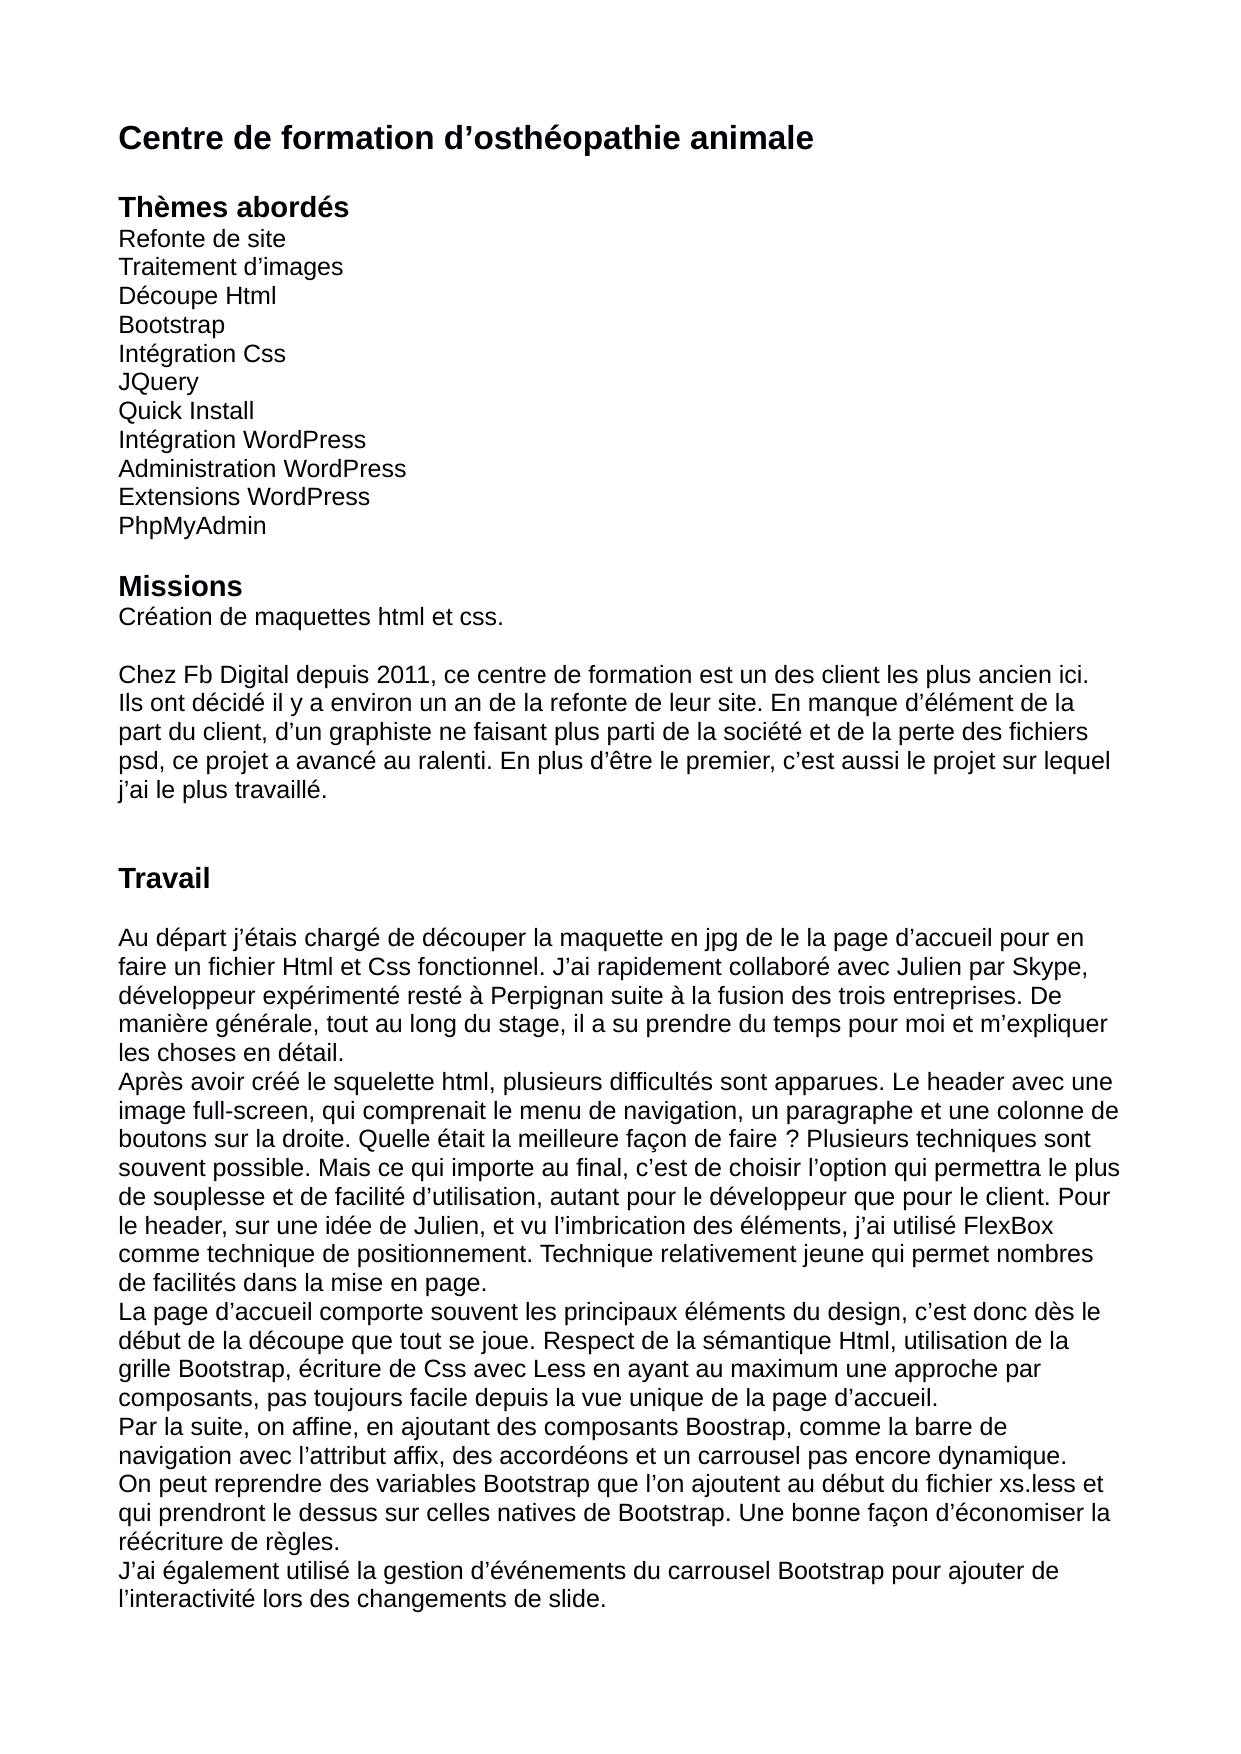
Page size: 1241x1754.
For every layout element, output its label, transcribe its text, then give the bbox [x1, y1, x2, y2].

text Refonte de site [118, 224, 1122, 252]
text Missions [118, 569, 1122, 602]
text Au départ j’étais chargé de découper la maquette en jpg de le la page d’accueil pour en faire un fichier Html et Css fonctionnel. J’ai rapidement collaboré avec Julien par Skype, développeur expérimenté resté à Perpignan suite à la fusion des trois entreprises. De manière générale, tout au long du stage, il a su prendre du temps pour moi et m’expliquer les choses en détail. [118, 923, 1122, 1067]
text Intégration Css JQuery [118, 339, 1122, 396]
text PhpMyAdmin [118, 511, 1122, 540]
text La page d’accueil comporte souvent les principaux éléments du design, c’est donc dès le début de la découpe que tout se joue. Respect de la sémantique Html, utilisation de la grille Bootstrap, écriture de Css avec Less en ayant au maximum une approche par composants, pas toujours facile depuis la vue unique de la page d’accueil. [118, 1297, 1122, 1412]
text Administration WordPress [118, 454, 1122, 482]
text Découpe Html [118, 281, 1122, 310]
text On peut reprendre des variables Bootstrap que l’on ajoutent au début du fichier xs.less et qui prendront le dessus sur celles natives de Bootstrap. Une bonne façon d’économiser la réécriture de règles. [118, 1469, 1122, 1556]
text Création de maquettes html et css. [118, 602, 1122, 631]
text Bootstrap [118, 310, 1122, 339]
text Thèmes abordés [118, 190, 1122, 224]
text Chez Fb Digital depuis 2011, ce centre de formation est un des client les plus ancien ici. Ils ont décidé il y a environ un an de la refonte de leur site. En manque d’élément de la part du client, d’un graphiste ne faisant plus parti de la société et de la perte des fichiers psd, ce projet a avancé au ralenti. En plus d’être le premier, c’est aussi le projet sur lequel j’ai le plus travaillé. [118, 660, 1122, 803]
text Après avoir créé le squelette html, plusieurs difficultés sont apparues. Le header avec une image full-screen, qui comprenait le menu de navigation, un paragraphe et une colonne de boutons sur la droite. Quelle était la meilleure façon de faire ? Plusieurs techniques sont souvent possible. Mais ce qui importe au final, c’est de choisir l’option qui permettra le plus de souplesse et de facilité d’utilisation, autant pour le développeur que pour le client. Pour le header, sur une idée de Julien, et vu l’imbrication des éléments, j’ai utilisé FlexBox comme technique de positionnement. Technique relativement jeune qui permet nombres de facilités dans la mise en page. [118, 1067, 1122, 1297]
text Traitement d’images [118, 252, 1122, 281]
text J’ai également utilisé la gestion d’événements du carrousel Bootstrap pour ajouter de l’interactivité lors des changements de slide. [118, 1556, 1122, 1613]
text Quick Install Intégration WordPress [118, 396, 1122, 454]
text Centre de formation d’osthéopathie animale [118, 118, 1122, 157]
text Travail [118, 861, 1122, 894]
text Par la suite, on affine, en ajoutant des composants Boostrap, comme la barre de navigation avec l’attribut affix, des accordéons et un carrousel pas encore dynamique. [118, 1412, 1122, 1469]
text Extensions WordPress [118, 482, 1122, 511]
